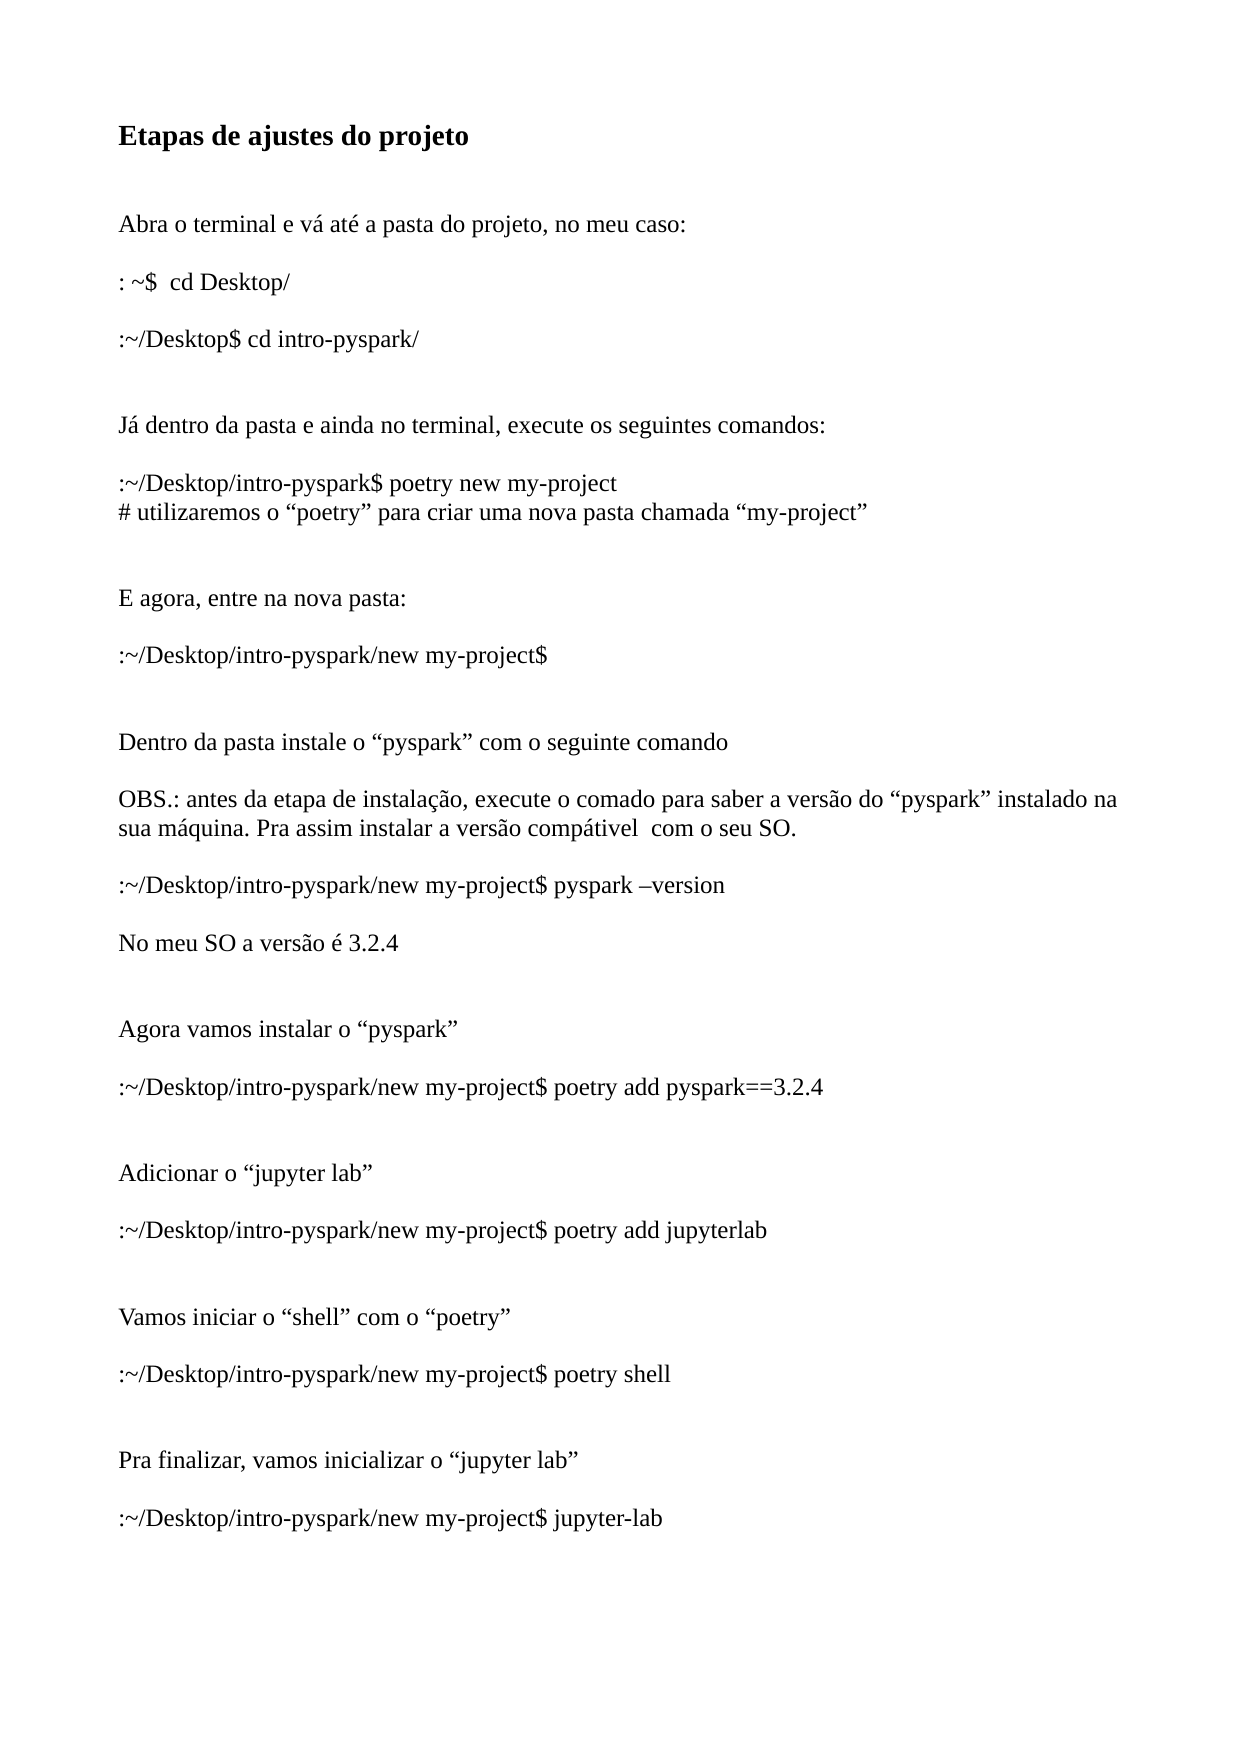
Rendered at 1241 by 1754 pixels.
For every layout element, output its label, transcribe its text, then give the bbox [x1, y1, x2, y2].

text :~/Desktop/intro-pyspark$ poetry new my-project [118, 468, 1122, 497]
text : ~$ cd Desktop/ [118, 267, 1122, 295]
text :~/Desktop/intro-pyspark/new my-project$ [118, 640, 1122, 669]
text :~/Desktop/intro-pyspark/new my-project$ pyspark –version [118, 870, 1122, 899]
text :~/Desktop/intro-pyspark/new my-project$ poetry add jupyterlab [118, 1215, 1122, 1244]
text Pra finalizar, vamos inicializar o “jupyter lab” [118, 1445, 1122, 1474]
text Dentro da pasta instale o “pyspark” com o seguinte comando [118, 727, 1122, 755]
text Agora vamos instalar o “pyspark” [118, 1014, 1122, 1043]
text Abra o terminal e vá até a pasta do projeto, no meu caso: [118, 209, 1122, 238]
text Adicionar o “jupyter lab” [118, 1158, 1122, 1187]
text Já dentro da pasta e ainda no terminal, execute os seguintes comandos: [118, 410, 1122, 439]
text :~/Desktop/intro-pyspark/new my-project$ jupyter-lab [118, 1503, 1122, 1532]
text No meu SO a versão é 3.2.4 [118, 928, 1122, 957]
text Etapas de ajustes do projeto [118, 118, 1122, 152]
text :~/Desktop/intro-pyspark/new my-project$ poetry add pyspark==3.2.4 [118, 1072, 1122, 1100]
text OBS.: antes da etapa de instalação, execute o comado para saber a versão do “pyspark” instalado na sua máquina. Pra assim instalar a versão compátivel com o seu SO. [118, 784, 1122, 842]
text Vamos iniciar o “shell” com o “poetry” [118, 1302, 1122, 1330]
text E agora, entre na nova pasta: [118, 583, 1122, 612]
text :~/Desktop$ cd intro-pyspark/ [118, 324, 1122, 353]
text # utilizaremos o “poetry” para criar uma nova pasta chamada “my-project” [118, 497, 1122, 525]
text :~/Desktop/intro-pyspark/new my-project$ poetry shell [118, 1359, 1122, 1388]
